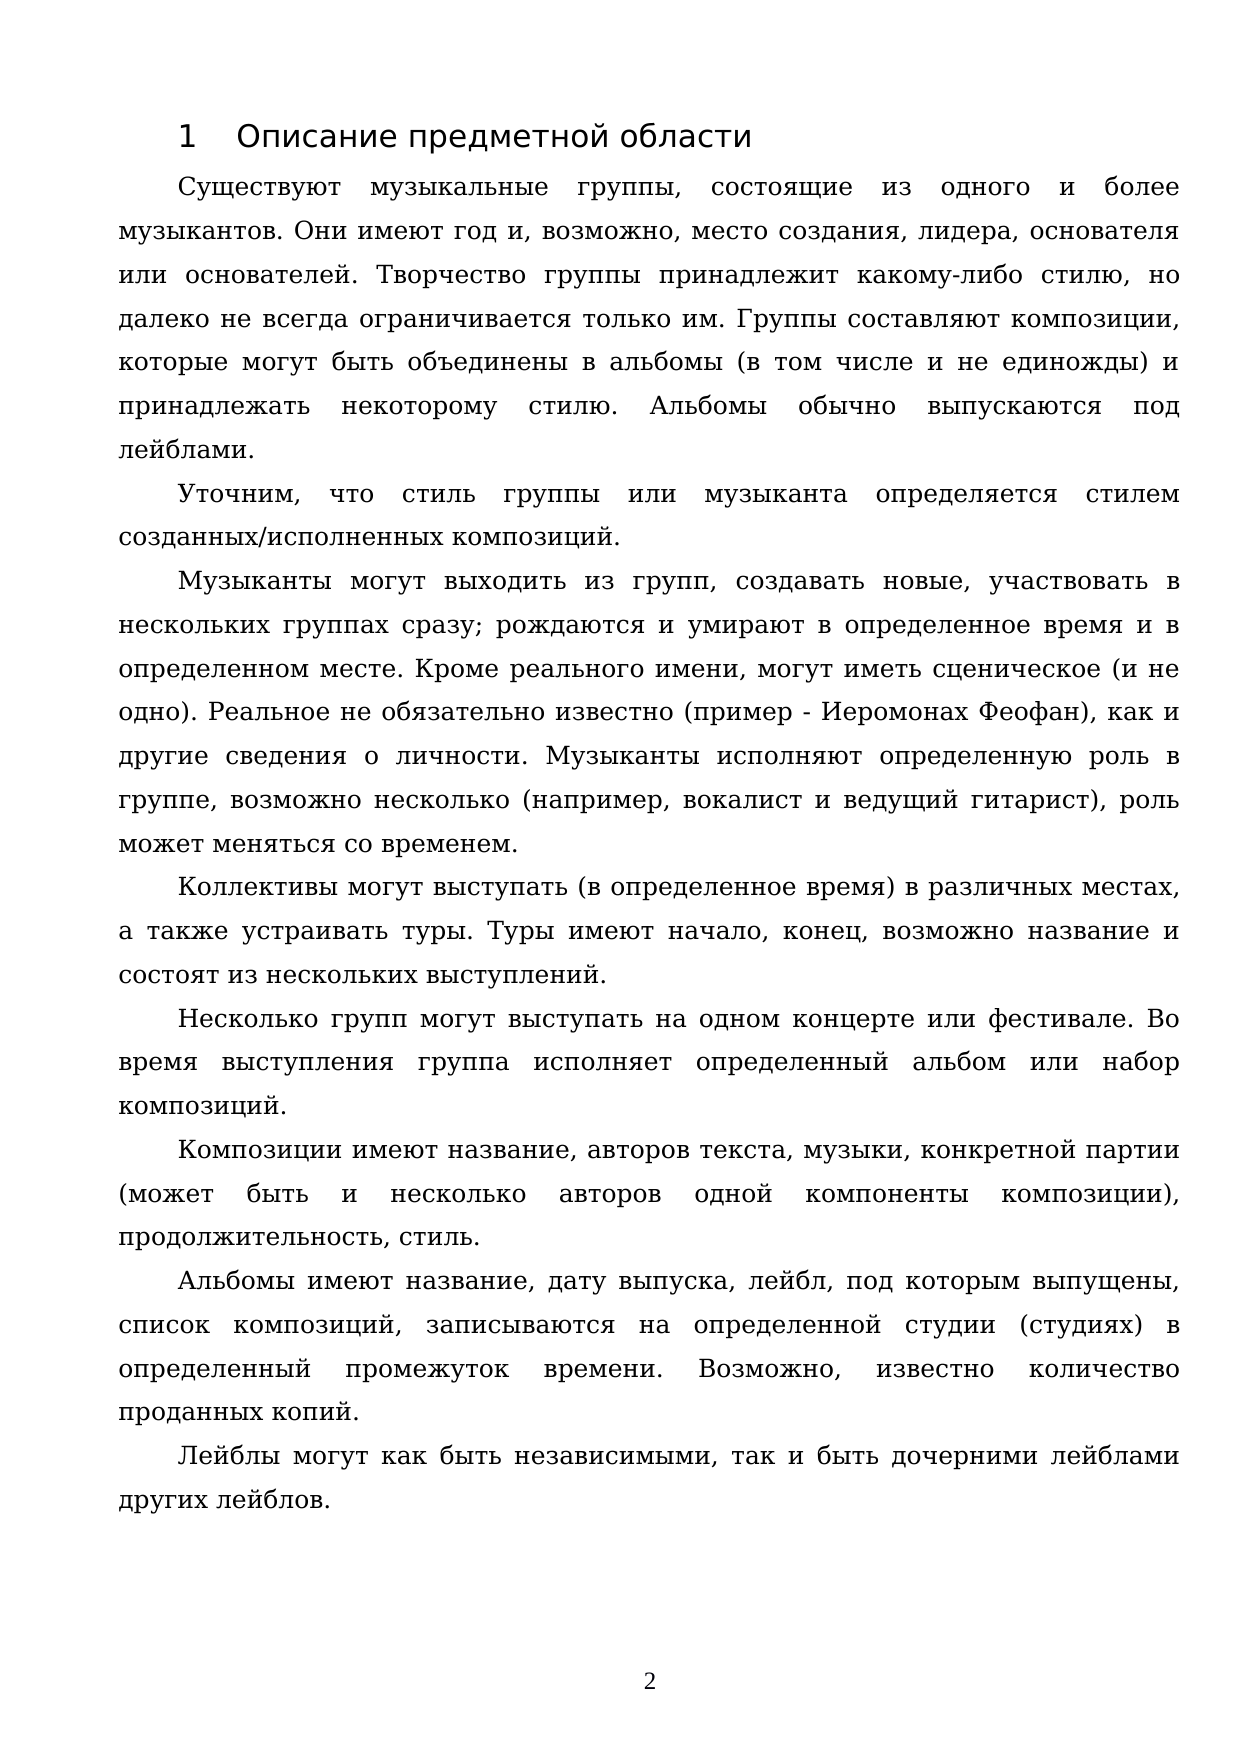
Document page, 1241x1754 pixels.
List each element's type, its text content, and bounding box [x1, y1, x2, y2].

text Несколько групп могут выступать на одном концерте или фестивале. Во время выступления группа исполняет определенный альбом или набор композиций. [118, 1004, 1181, 1121]
text Композиции имеют название, авторов текста, музыки, конкретной партии (может быть и несколько авторов одной компоненты композиции), продолжительность, стиль. [118, 1135, 1181, 1252]
text Лейблы могут как быть независимыми, так и быть дочерними лейблами других лейблов. [118, 1441, 1181, 1514]
text Существуют музыкальные группы, состоящие из одного и более музыкантов. Они имеют год и, возможно, место создания, лидера, основателя или основателей. Творчество группы принадлежит какому-либо стилю, но далеко не всегда ограничивается только им. Группы составляют композиции, которые могут быть объединены в альбомы (в том числе и не единожды) и принадлежать некоторому стилю. Альбомы обычно выпускаются под лейблами. [118, 173, 1181, 464]
text Коллективы могут выступать (в определенное время) в различных местах, а также устраивать туры. Туры имеют начало, конец, возможно название и состоят из нескольких выступлений. [118, 873, 1181, 989]
text Альбомы имеют название, дату выпуска, лейбл, под которым выпущены, список композиций, записываются на определенной студии (студиях) в определенный промежуток времени. Возможно, известно количество проданных копий. [118, 1266, 1181, 1427]
subtitle Описание предметной области [118, 118, 1181, 154]
text Музыканты могут выходить из групп, создавать новые, участвовать в нескольких группах сразу; рождаются и умирают в определенное время и в определенном месте. Кроме реального имени, могут иметь сценическое (и не одно). Реальное не обязательно известно (пример - Иеромонах Феофан), как и другие сведения о личности. Музыканты исполняют определенную роль в группе, возможно несколько (например, вокалист и ведущий гитарист), роль может меняться со временем. [118, 566, 1181, 858]
text Уточним, что стиль группы или музыканта определяется стилем созданных/исполненных композиций. [118, 479, 1181, 552]
